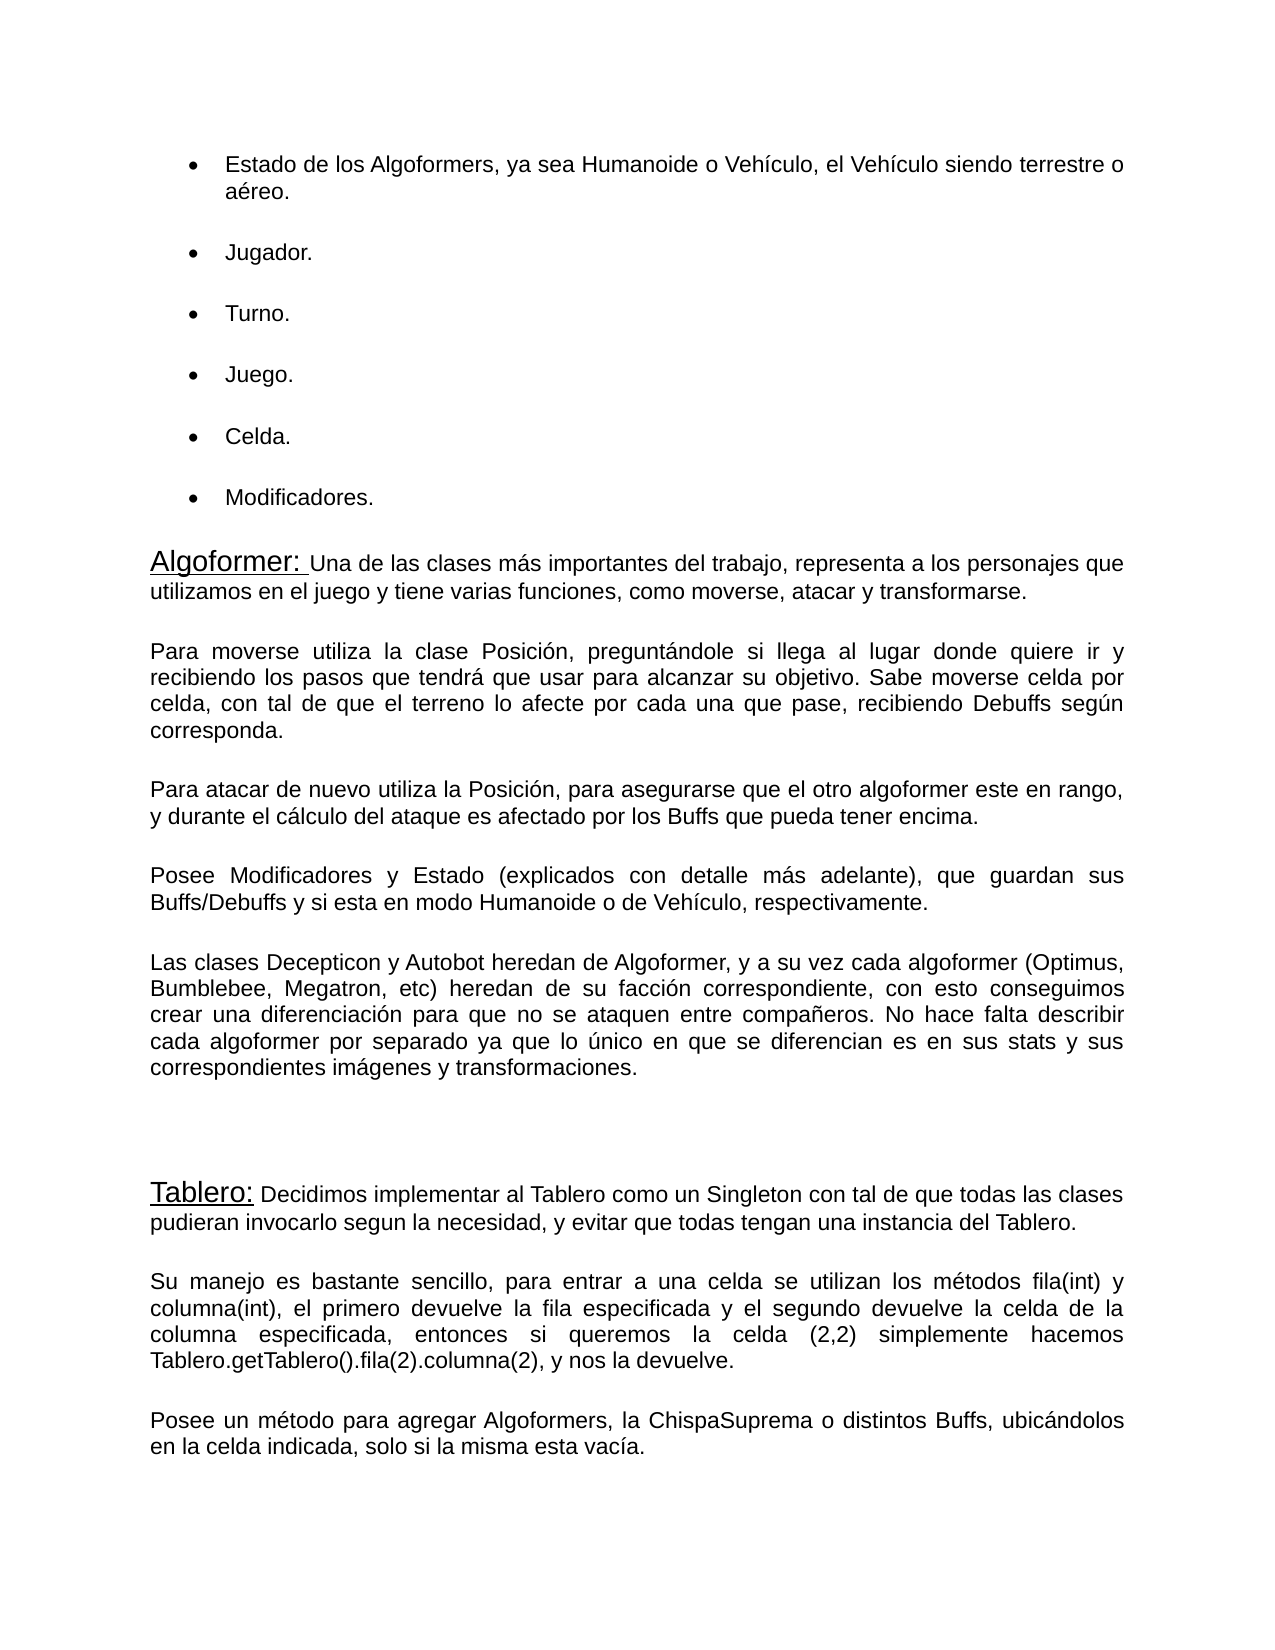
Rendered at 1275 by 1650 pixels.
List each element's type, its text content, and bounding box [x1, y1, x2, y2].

text Para atacar de nuevo utiliza la Posición, para asegurarse que el otro algoformer este en rango, y durante el cálculo del ataque es afectado por los Buffs que pueda tener encima. [150, 776, 1125, 829]
text Posee Modificadores y Estado (explicados con detalle más adelante), que guardan sus Buffs/Debuffs y si esta en modo Humanoide o de Vehículo, respectivamente. [150, 862, 1125, 915]
text Para moverse utiliza la clase Posición, preguntándole si llega al lugar donde quiere ir y recibiendo los pasos que tendrá que usar para alcanzar su objetivo. Sabe moverse celda por celda, con tal de que el terreno lo afecte por cada una que pase, recibiendo Debuffs según corresponda. [150, 638, 1125, 743]
text Algoformer: Una de las clases más importantes del trabajo, representa a los personajes que utilizamos en el juego y tiene varias funciones, como moverse, atacar y transformarse. [150, 544, 1125, 604]
text Tablero: Decidimos implementar al Tablero como un Singleton con tal de que todas las clases pudieran invocarlo segun la necesidad, y evitar que todas tengan una instancia del Tablero. [150, 1175, 1125, 1235]
list Celda. [187, 422, 1125, 450]
list Jugador. [187, 238, 1125, 266]
list Estado de los Algoformers, ya sea Humanoide o Vehículo, el Vehículo siendo terrestre o aéreo. [187, 150, 1125, 204]
list Turno. [187, 299, 1125, 327]
list Modificadores. [187, 483, 1125, 511]
text Posee un método para agregar Algoformers, la ChispaSuprema o distintos Buffs, ubicándolos en la celda indicada, solo si la misma esta vacía. [150, 1407, 1125, 1460]
text Las clases Decepticon y Autobot heredan de Algoformer, y a su vez cada algoformer (Optimus, Bumblebee, Megatron, etc) heredan de su facción correspondiente, con esto conseguimos crear una diferenciación para que no se ataquen entre compañeros. No hace falta describir cada algoformer por separado ya que lo único en que se diferencian es en sus stats y sus correspondientes imágenes y transformaciones. [150, 948, 1125, 1080]
list Juego. [187, 360, 1125, 388]
text Su manejo es bastante sencillo, para entrar a una celda se utilizan los métodos fila(int) y columna(int), el primero devuelve la fila especificada y el segundo devuelve la celda de la columna especificada, entonces si queremos la celda (2,2) simplemente hacemos Tablero.getTablero().fila(2).columna(2), y nos la devuelve. [150, 1268, 1125, 1374]
